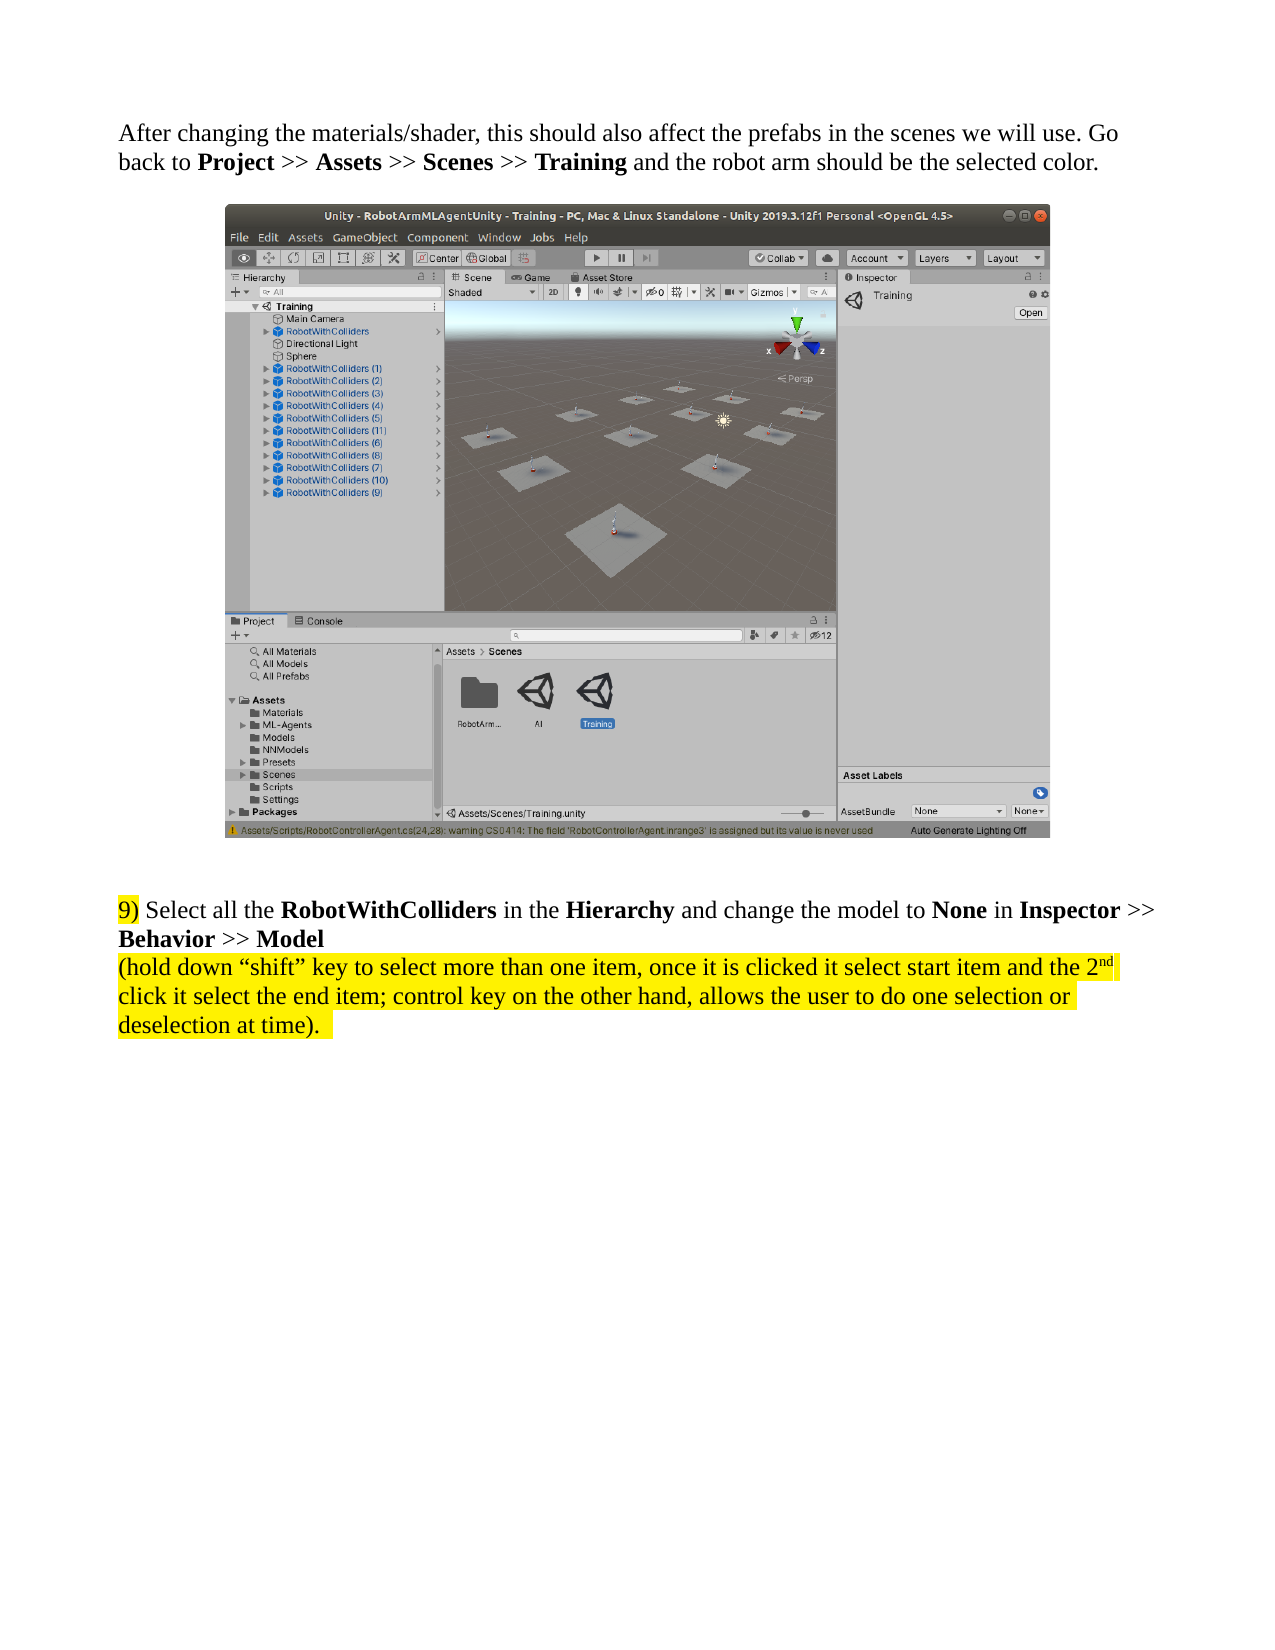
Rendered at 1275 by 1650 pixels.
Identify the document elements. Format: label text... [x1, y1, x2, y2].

picture [225, 204, 1050, 838]
text 9) Select all the RobotWithColliders in the Hierarchy and change the model to None in Inspector >> Behavior >> Model [118, 895, 1157, 952]
text After changing the materials/shader, this should also affect the prefabs in the scenes we will use. Go back to Project >> Assets >> Scenes >> Training and the robot arm should be the selected color. [118, 118, 1157, 176]
text (hold down “shift” key to select more than one item, once it is clicked it select start item and the 2nd click it select the end item; control key on the other hand, allows the user to do one selection or deselection at time). [118, 952, 1157, 1039]
